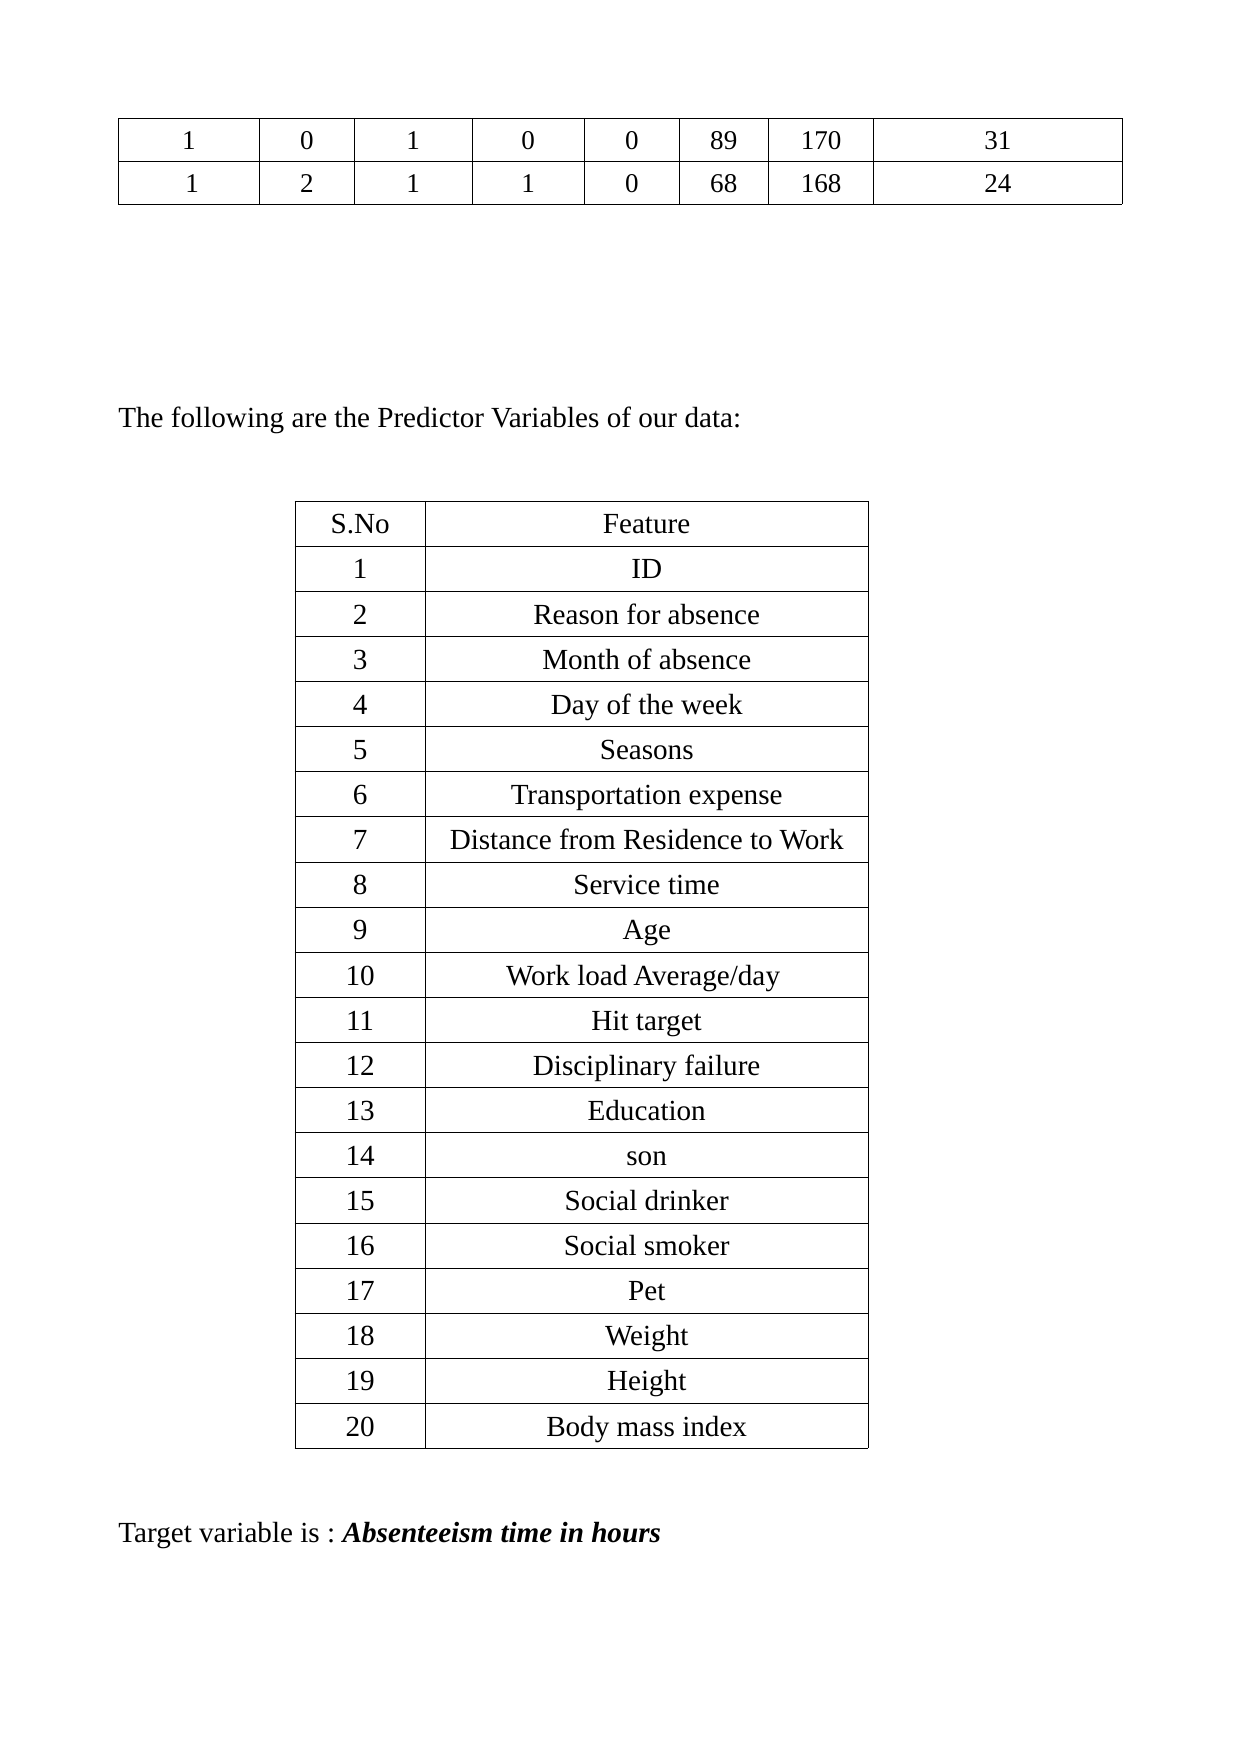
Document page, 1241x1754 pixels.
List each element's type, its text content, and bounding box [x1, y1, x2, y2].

table_cell 12 [296, 1043, 425, 1087]
table_cell 68 [680, 162, 768, 203]
table_header Feature [426, 502, 868, 546]
table_cell son [426, 1133, 868, 1177]
table_cell 1 [355, 162, 472, 203]
table_cell Transportation expense [426, 772, 868, 816]
table_cell Work load Average/day [426, 953, 868, 997]
table_cell 2 [260, 162, 354, 203]
table_cell 1 [296, 547, 425, 591]
table_cell Distance from Residence to Work [426, 817, 868, 862]
table_cell 1 [119, 162, 259, 203]
table_cell 0 [473, 119, 584, 161]
table_cell 19 [296, 1359, 425, 1403]
table_cell 5 [296, 727, 425, 771]
table_cell 13 [296, 1088, 425, 1132]
table_cell 24 [874, 162, 1122, 203]
table_cell 1 [119, 119, 259, 161]
table_cell 6 [296, 772, 425, 816]
table_cell 18 [296, 1314, 425, 1358]
table_cell Age [426, 908, 868, 952]
table_cell 4 [296, 682, 425, 726]
table_cell Hit target [426, 998, 868, 1042]
table_cell 170 [769, 119, 873, 161]
table_cell Education [426, 1088, 868, 1132]
table_cell 17 [296, 1269, 425, 1313]
table_cell 0 [585, 119, 679, 161]
table_cell Body mass index [426, 1404, 868, 1448]
table_cell 10 [296, 953, 425, 997]
table_cell Seasons [426, 727, 868, 771]
table_cell Service time [426, 863, 868, 907]
table_header S.No [296, 502, 425, 546]
table_cell 20 [296, 1404, 425, 1448]
table_cell Weight [426, 1314, 868, 1358]
table_cell 1 [355, 119, 472, 161]
text Target variable is : Absenteeism time in hours [118, 1515, 1122, 1549]
table_cell 0 [260, 119, 354, 161]
table_cell 14 [296, 1133, 425, 1177]
table_cell 9 [296, 908, 425, 952]
table_cell Social smoker [426, 1224, 868, 1267]
table_cell 89 [680, 119, 768, 161]
table_cell Day of the week [426, 682, 868, 726]
table_cell 15 [296, 1178, 425, 1222]
table_cell 7 [296, 817, 425, 862]
table_cell Pet [426, 1269, 868, 1313]
text The following are the Predictor Variables of our data: [118, 400, 1122, 434]
table_cell 1 [473, 162, 584, 203]
table_cell 8 [296, 863, 425, 907]
table_cell Height [426, 1359, 868, 1403]
table_cell 168 [769, 162, 873, 203]
table_cell 16 [296, 1224, 425, 1267]
table_cell Disciplinary failure [426, 1043, 868, 1087]
table_cell Month of absence [426, 637, 868, 681]
table_cell 0 [585, 162, 679, 203]
table_cell 11 [296, 998, 425, 1042]
table_cell Reason for absence [426, 592, 868, 636]
table_cell 31 [874, 119, 1122, 161]
table_cell 2 [296, 592, 425, 636]
table_cell Social drinker [426, 1178, 868, 1222]
table_cell ID [426, 547, 868, 591]
table_cell 3 [296, 637, 425, 681]
